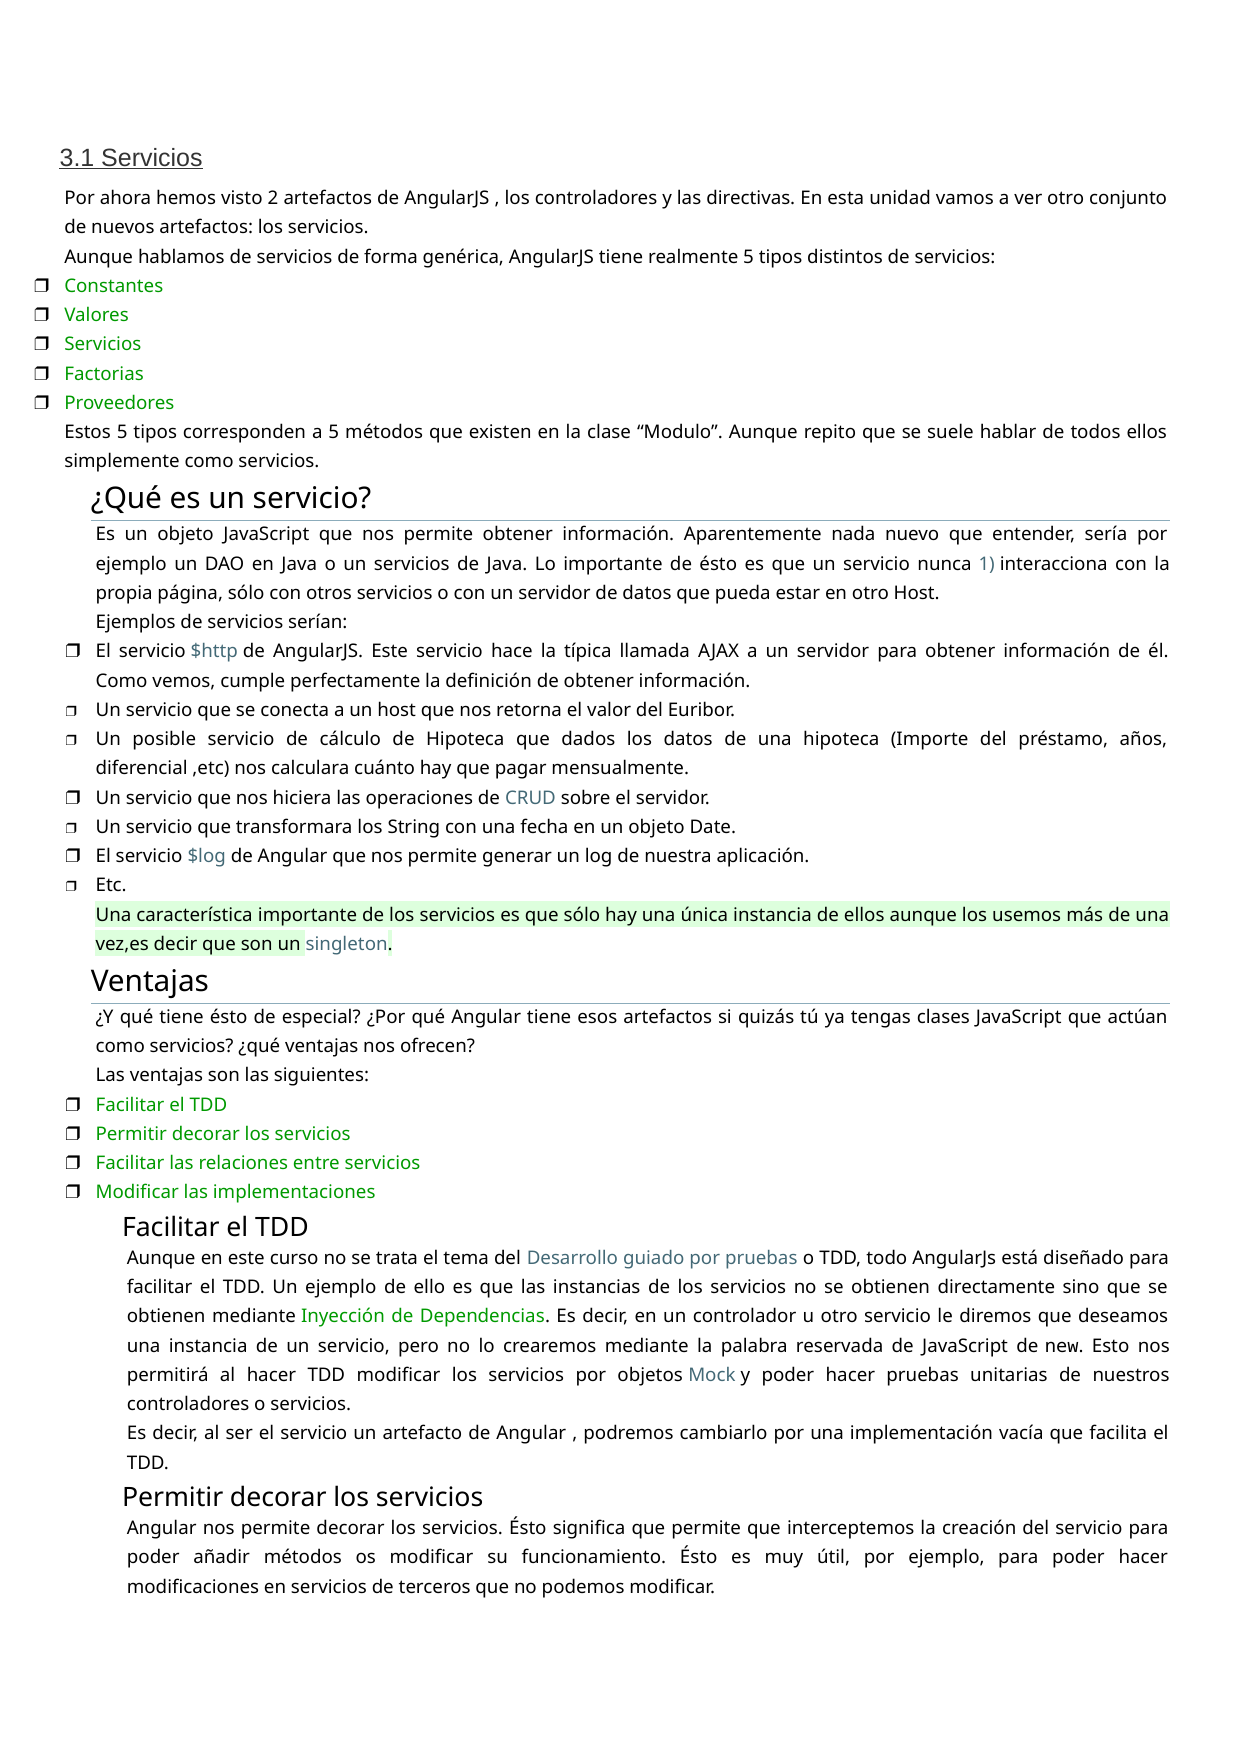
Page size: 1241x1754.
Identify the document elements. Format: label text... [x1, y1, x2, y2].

subtitle ¿Qué es un servicio? [91, 477, 1170, 520]
list El servicio $http de AngularJS. Este servicio hace la típica llamada AJAX a un servidor para obtener información de él. Como vemos, cumple perfectamente la definición de obtener información. [95, 638, 1170, 692]
list Un posible servicio de cálculo de Hipoteca que dados los datos de una hipoteca (Importe del préstamo, años, diferencial ,etc) nos calculara cuánto hay que pagar mensualmente. [95, 725, 1170, 780]
text Las ventajas son las siguientes: [95, 1062, 1170, 1087]
text Una característica importante de los servicios es que sólo hay una única instancia de ellos aunque los usemos más de una vez,es decir que son un singleton. [95, 901, 1170, 956]
list Proveedores [64, 389, 1170, 415]
text Por ahora hemos visto 2 artefactos de AngularJS , los controladores y las directivas. En esta unidad vamos a ver otro conjunto de nuevos artefactos: los servicios. [64, 184, 1170, 239]
list Facilitar las relaciones entre servicios [95, 1149, 1170, 1175]
list Valores [64, 301, 1170, 327]
list Facilitar el TDD [95, 1091, 1170, 1116]
list Un servicio que transformara los String con una fecha en un objeto Date. [95, 813, 1170, 839]
text ¿Y qué tiene ésto de especial? ¿Por qué Angular tiene esos artefactos si quizás tú ya tengas clases JavaScript que actúan como servicios? ¿qué ventajas nos ofrecen? [95, 1004, 1170, 1058]
subtitle Permitir decorar los servicios [122, 1478, 1170, 1514]
text Angular nos permite decorar los servicios. Ésto significa que permite que interceptemos la creación del servicio para poder añadir métodos os modificar su funcionamiento. Ésto es muy útil, por ejemplo, para poder hacer modificaciones en servicios de terceros que no podemos modificar. [127, 1514, 1170, 1598]
text Es decir, al ser el servicio un artefacto de Angular , podremos cambiarlo por una implementación vacía que facilita el TDD. [127, 1420, 1170, 1474]
list Etc. [95, 872, 1170, 897]
list Permitir decorar los servicios [95, 1120, 1170, 1146]
list El servicio $log de Angular que nos permite generar un log de nuestra aplicación. [95, 842, 1170, 868]
list Un servicio que nos hiciera las operaciones de CRUD sobre el servidor. [95, 784, 1170, 809]
list Servicios [64, 331, 1170, 356]
subtitle Ventajas [91, 959, 1170, 1003]
text Aunque hablamos de servicios de forma genérica, AngularJS tiene realmente 5 tipos distintos de servicios: [64, 243, 1170, 268]
text Aunque en este curso no se trata el tema del Desarrollo guiado por pruebas o TDD, todo AngularJs está diseñado para facilitar el TDD. Un ejemplo de ello es que las instancias de los servicios no se obtienen directamente sino que se obtienen mediante Inyección de Dependencias. Es decir, en un controlador u otro servicio le diremos que deseamos una instancia de un servicio, pero no lo crearemos mediante la palabra reservada de JavaScript de new. Esto nos permitirá al hacer TDD modificar los servicios por objetos Mock y poder hacer pruebas unitarias de nuestros controladores o servicios. [127, 1244, 1170, 1416]
subtitle 3.1 Servicios [59, 143, 1170, 172]
text Estos 5 tipos corresponden a 5 métodos que existen en la clase “Modulo”. Aunque repito que se suele hablar de todos ellos simplemente como servicios. [64, 418, 1170, 473]
list Modificar las implementaciones [95, 1179, 1170, 1204]
text Ejemplos de servicios serían: [95, 608, 1170, 634]
list Constantes [64, 272, 1170, 298]
subtitle Facilitar el TDD [122, 1208, 1170, 1244]
text Es un objeto JavaScript que nos permite obtener información. Aparentemente nada nuevo que entender, sería por ejemplo un DAO en Java o un servicios de Java. Lo importante de ésto es que un servicio nunca 1) interacciona con la propia página, sólo con otros servicios o con un servidor de datos que pueda estar en otro Host. [95, 521, 1170, 604]
list Un servicio que se conecta a un host que nos retorna el valor del Euribor. [95, 696, 1170, 722]
list Factorias [64, 360, 1170, 386]
